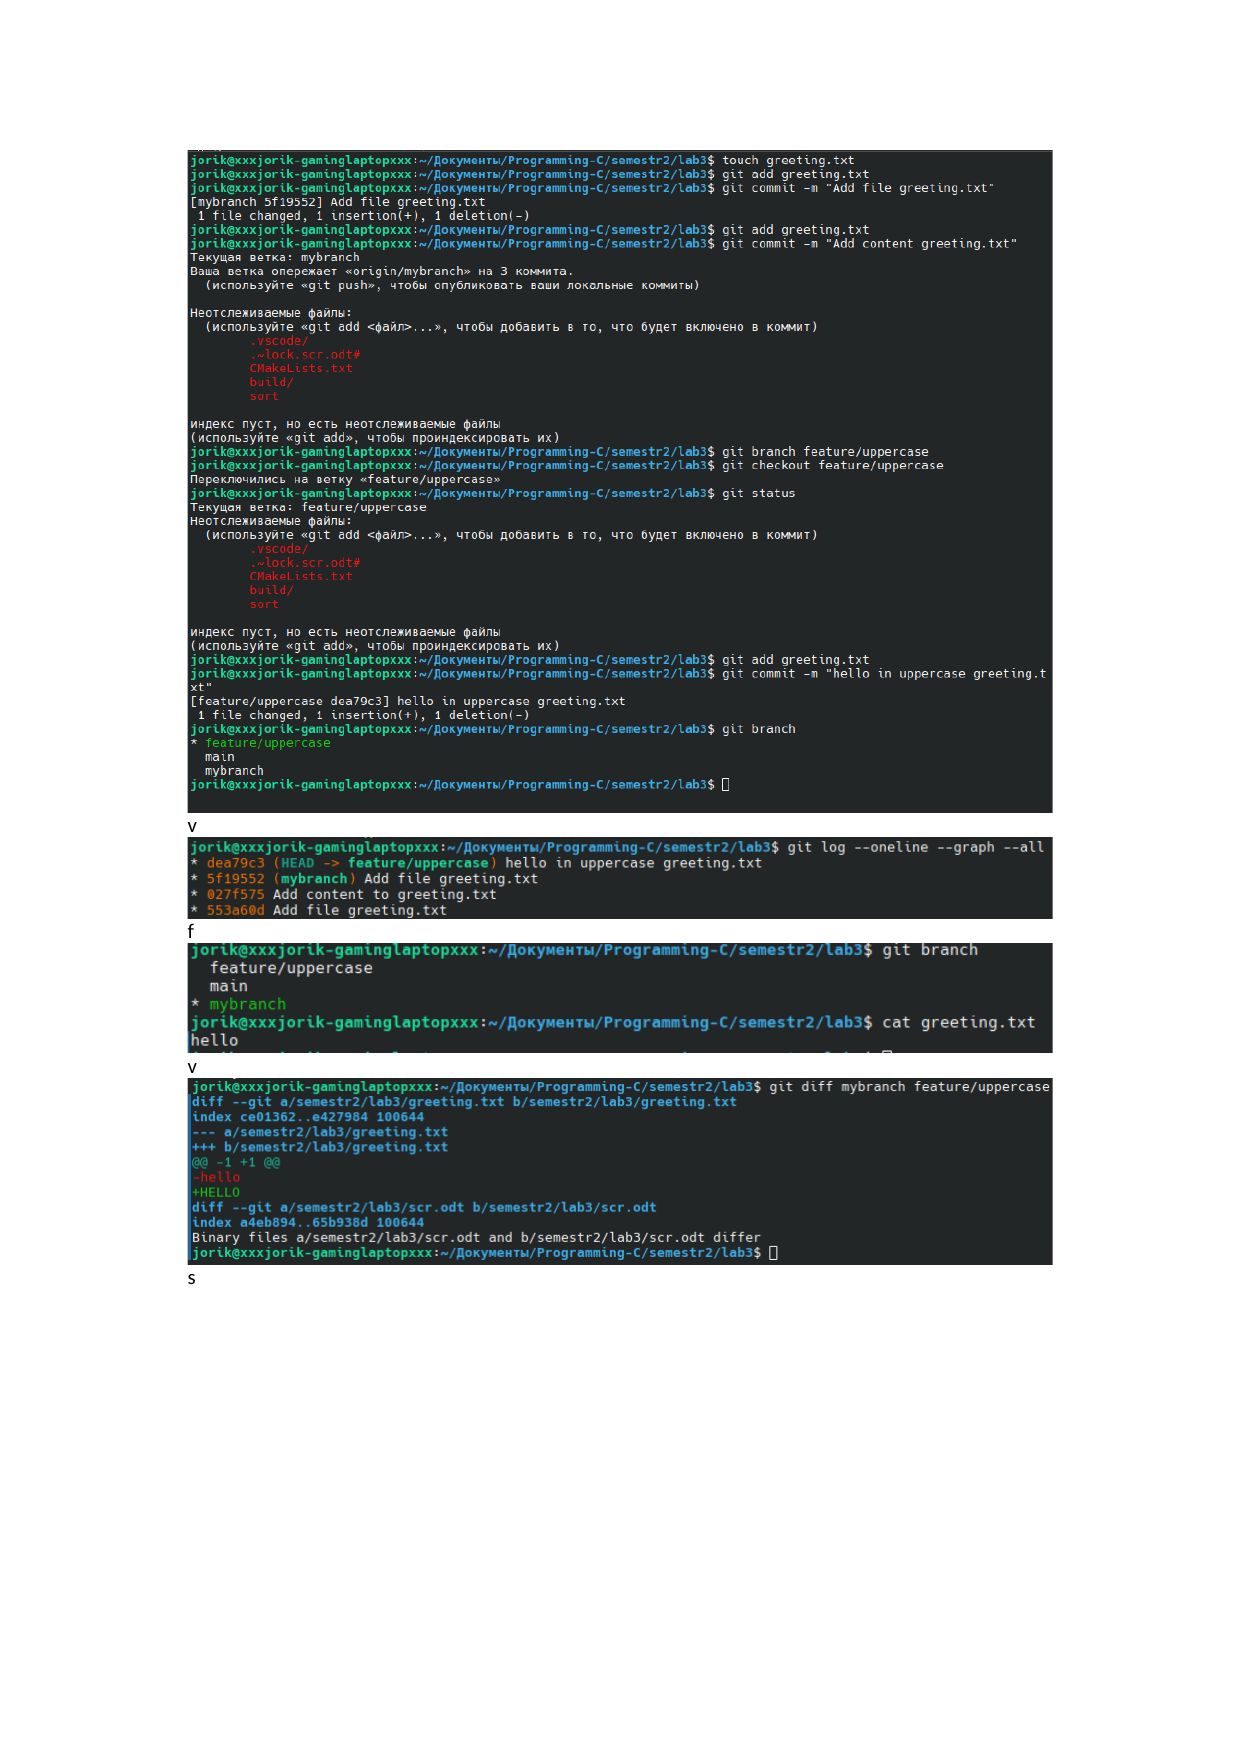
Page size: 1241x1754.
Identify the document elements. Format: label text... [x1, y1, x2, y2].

text f [187, 919, 1053, 943]
text s [187, 1265, 1053, 1290]
text v [187, 1053, 1053, 1078]
text v [187, 813, 1053, 837]
picture [187, 1078, 1053, 1265]
picture [187, 943, 1053, 1053]
picture [187, 837, 1053, 919]
picture [187, 150, 1053, 813]
